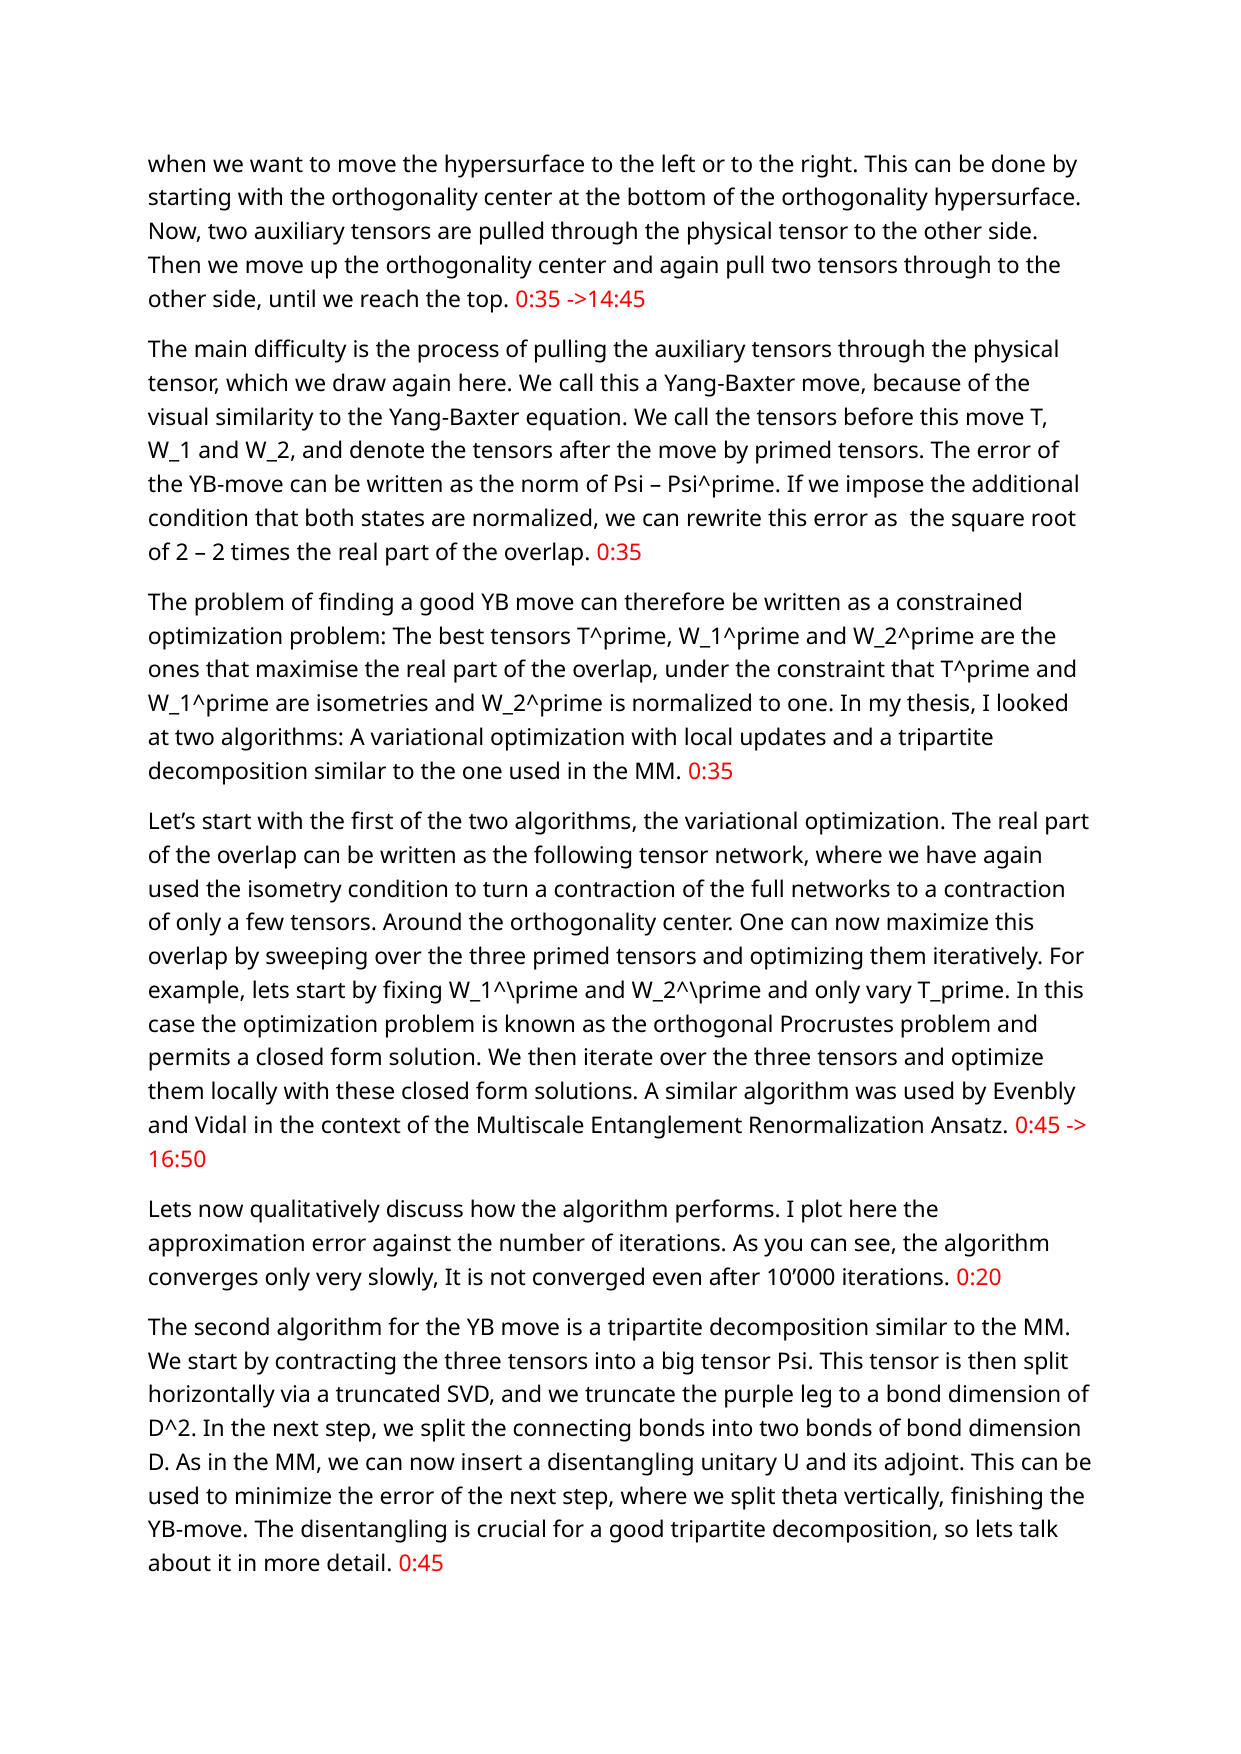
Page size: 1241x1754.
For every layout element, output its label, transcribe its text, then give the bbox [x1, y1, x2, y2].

text The main difficulty is the process of pulling the auxiliary tensors through the physical tensor, which we draw again here. We call this a Yang-Baxter move, because of the visual similarity to the Yang-Baxter equation. We call the tensors before this move T, W_1 and W_2, and denote the tensors after the move by primed tensors. The error of the YB-move can be written as the norm of Psi – Psi^prime. If we impose the additional condition that both states are normalized, we can rewrite this error as the square root of 2 – 2 times the real part of the overlap. 0:35 [148, 333, 1093, 567]
text Let’s start with the first of the two algorithms, the variational optimization. The real part of the overlap can be written as the following tensor network, where we have again used the isometry condition to turn a contraction of the full networks to a contraction of only a few tensors. Around the orthogonality center. One can now maximize this overlap by sweeping over the three primed tensors and optimizing them iteratively. For example, lets start by fixing W_1^\prime and W_2^\prime and only vary T_prime. In this case the optimization problem is known as the orthogonal Procrustes problem and permits a closed form solution. We then iterate over the three tensors and optimize them locally with these closed form solutions. A similar algorithm was used by Evenbly and Vidal in the context of the Multiscale Entanglement Renormalization Ansatz. 0:45 -> 16:50 [148, 805, 1093, 1174]
text when we want to move the hypersurface to the left or to the right. This can be done by starting with the orthogonality center at the bottom of the orthogonality hypersurface. Now, two auxiliary tensors are pulled through the physical tensor to the other side. Then we move up the orthogonality center and again pull two tensors through to the other side, until we reach the top. 0:35 ->14:45 [148, 148, 1093, 314]
text Lets now qualitatively discuss how the algorithm performs. I plot here the approximation error against the number of iterations. As you can see, the algorithm converges only very slowly, It is not converged even after 10’000 iterations. 0:20 [148, 1193, 1093, 1292]
text The problem of finding a good YB move can therefore be written as a constrained optimization problem: The best tensors T^prime, W_1^prime and W_2^prime are the ones that maximise the real part of the overlap, under the constraint that T^prime and W_1^prime are isometries and W_2^prime is normalized to one. In my thesis, I looked at two algorithms: A variational optimization with local updates and a tripartite decomposition similar to the one used in the MM. 0:35 [148, 586, 1093, 786]
text The second algorithm for the YB move is a tripartite decomposition similar to the MM. We start by contracting the three tensors into a big tensor Psi. This tensor is then split horizontally via a truncated SVD, and we truncate the purple leg to a bond dimension of D^2. In the next step, we split the connecting bonds into two bonds of bond dimension D. As in the MM, we can now insert a disentangling unitary U and its adjoint. This can be used to minimize the error of the next step, where we split theta vertically, finishing the YB-move. The disentangling is crucial for a good tripartite decomposition, so lets talk about it in more detail. 0:45 [148, 1311, 1093, 1578]
